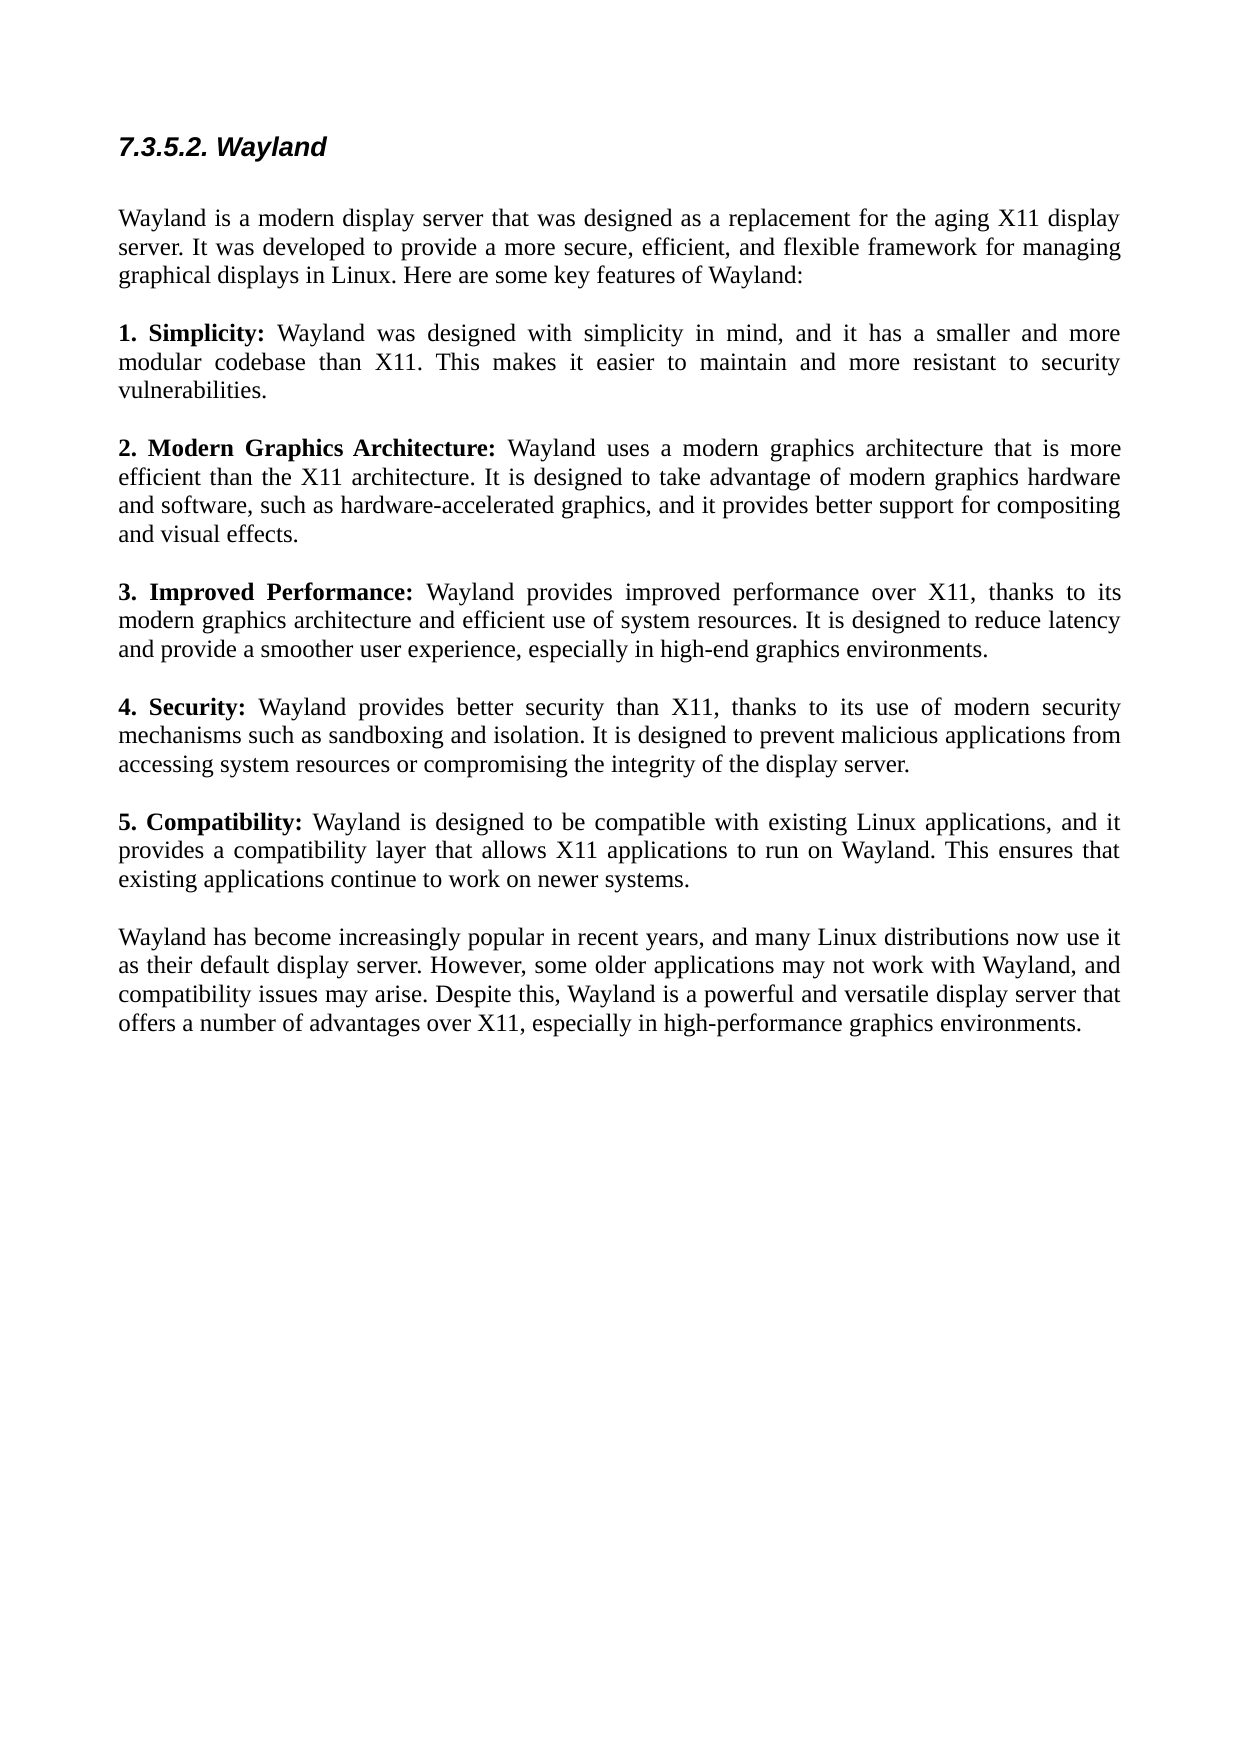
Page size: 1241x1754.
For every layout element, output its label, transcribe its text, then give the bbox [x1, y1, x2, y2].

text 5. Compatibility: Wayland is designed to be compatible with existing Linux applications, and it provides a compatibility layer that allows X11 applications to run on Wayland. This ensures that existing applications continue to work on newer systems. [118, 807, 1122, 893]
text 3. Improved Performance: Wayland provides improved performance over X11, thanks to its modern graphics architecture and efficient use of system resources. It is designed to reduce latency and provide a smoother user experience, especially in high-end graphics environments. [118, 577, 1122, 663]
text Wayland is a modern display server that was designed as a replacement for the aging X11 display server. It was developed to provide a more secure, efficient, and flexible framework for managing graphical displays in Linux. Here are some key features of Wayland: [118, 203, 1122, 289]
text 1. Simplicity: Wayland was designed with simplicity in mind, and it has a smaller and more modular codebase than X11. This makes it easier to maintain and more resistant to security vulnerabilities. [118, 318, 1122, 404]
subtitle 7.3.5.2. Wayland [118, 131, 1122, 162]
text 2. Modern Graphics Architecture: Wayland uses a modern graphics architecture that is more efficient than the X11 architecture. It is designed to take advantage of modern graphics hardware and software, such as hardware-accelerated graphics, and it provides better support for compositing and visual effects. [118, 433, 1122, 548]
text Wayland has become increasingly popular in recent years, and many Linux distributions now use it as their default display server. However, some older applications may not work with Wayland, and compatibility issues may arise. Despite this, Wayland is a powerful and versatile display server that offers a number of advantages over X11, especially in high-performance graphics environments. [118, 922, 1122, 1037]
text 4. Security: Wayland provides better security than X11, thanks to its use of modern security mechanisms such as sandboxing and isolation. It is designed to prevent malicious applications from accessing system resources or compromising the integrity of the display server. [118, 692, 1122, 778]
